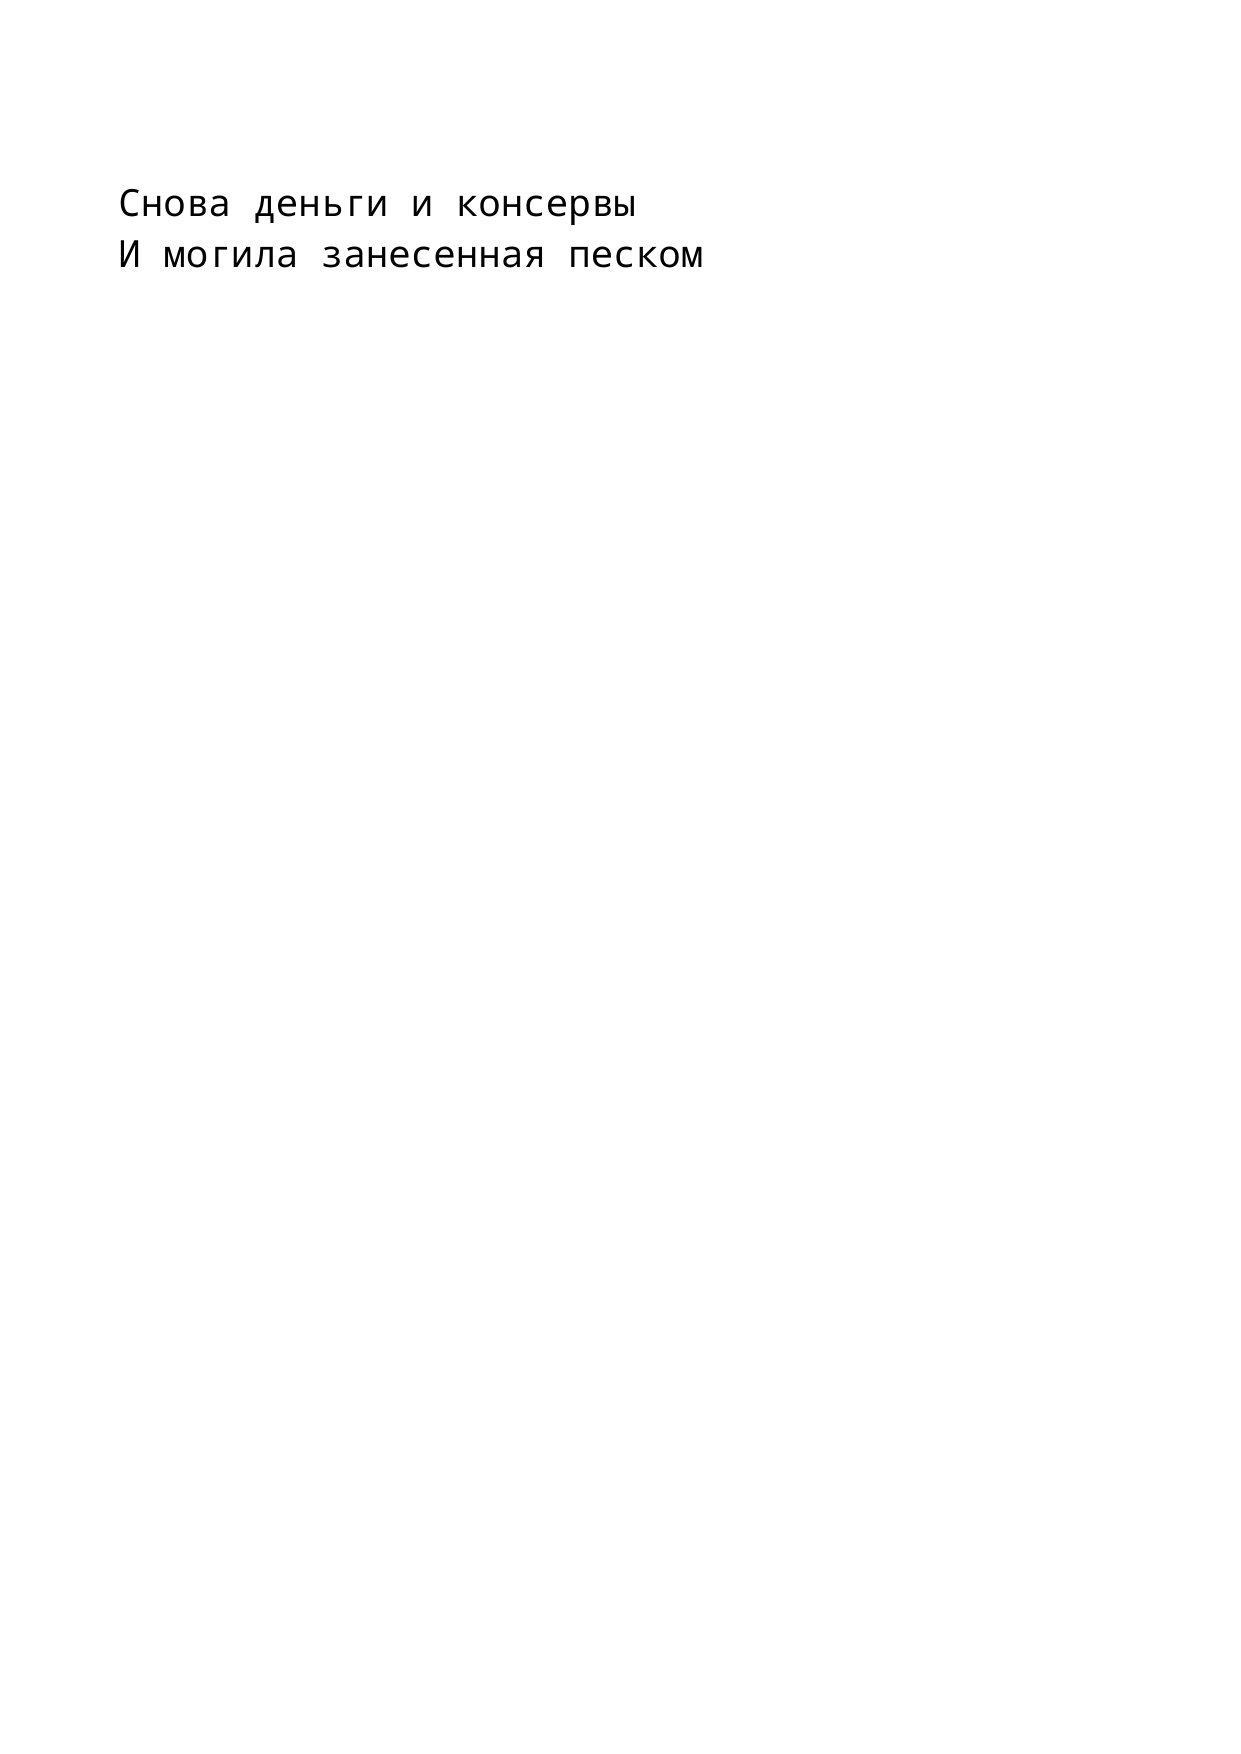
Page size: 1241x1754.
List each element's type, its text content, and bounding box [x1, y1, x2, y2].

text И могила занесенная песком [118, 227, 1122, 278]
text Снова деньги и консервы [118, 176, 1122, 227]
